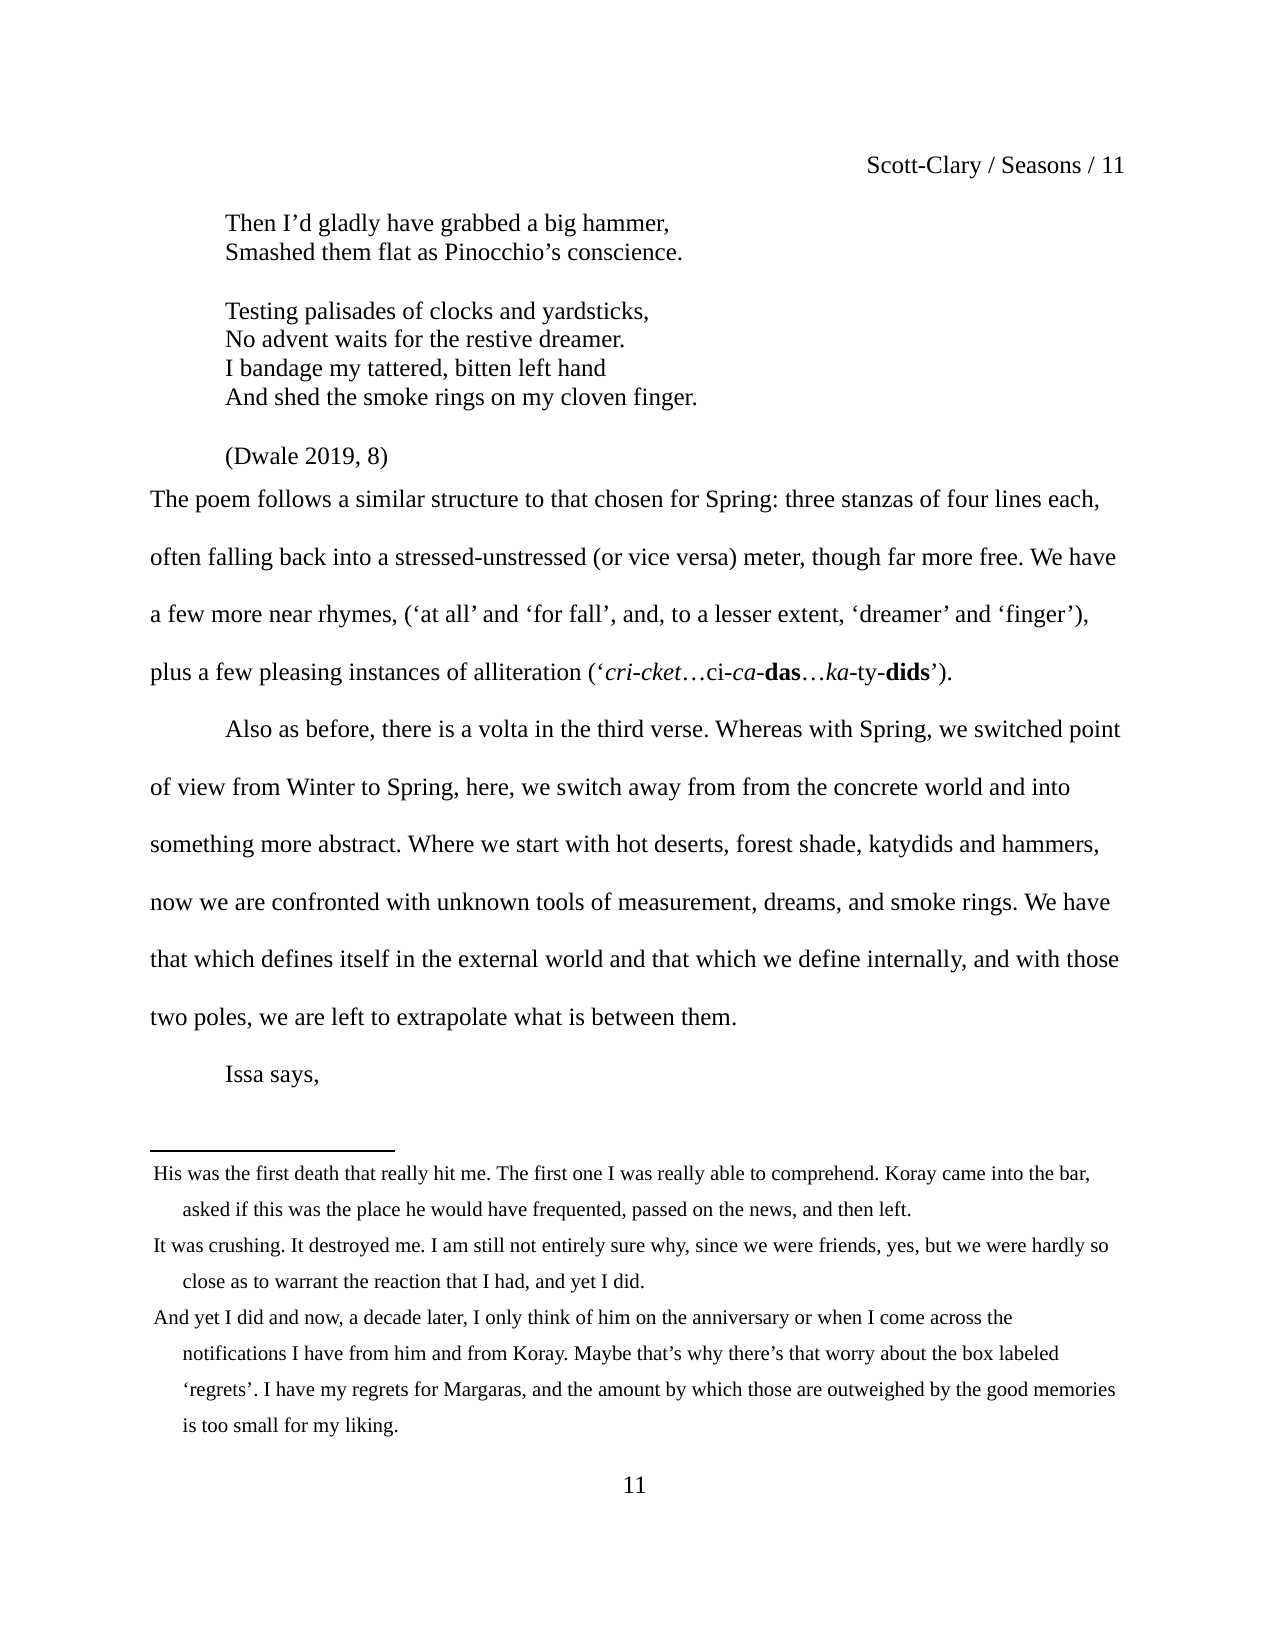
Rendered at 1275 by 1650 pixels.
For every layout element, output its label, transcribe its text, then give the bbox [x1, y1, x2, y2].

text Issa says, [150, 1059, 1125, 1088]
text And yet I did and now, a decade later, I only think of him on the anniversary or when I come across the notifications I have from him and from Koray. Maybe that’s why there’s that worry about the box labeled ‘regrets’. I have my regrets for Margaras, and the amount by which those are outweighed by the good memories is too small for my liking. [150, 1302, 1125, 1440]
text Then I’d gladly have grabbed a big hammer, Smashed them flat as Pinocchio’s conscience. [225, 208, 1125, 266]
text His was the first death that really hit me. The first one I was really able to comprehend. Koray came into the bar, asked if this was the place he would have frequented, passed on the news, and then left. [150, 1158, 1125, 1221]
text It was crushing. It destroyed me. I am still not entirely sure why, since we were friends, yes, but we were hardly so close as to warrant the reaction that I had, and yet I did. [150, 1230, 1125, 1293]
text Testing palisades of clocks and yardsticks, No advent waits for the restive dreamer. I bandage my tattered, bitten left hand And shed the smoke rings on my cloven finger. [225, 296, 1125, 411]
text The poem follows a similar structure to that chosen for Spring: three stanzas of four lines each, often falling back into a stressed-unstressed (or vice versa) meter, though far more free. We have a few more near rhymes, (‘at all’ and ‘for fall’, and, to a lesser extent, ‘dreamer’ and ‘finger’), plus a few pleasing instances of alliteration (‘cri-cket…ci-ca-das…ka-ty-dids’). [150, 484, 1125, 686]
text Also as before, there is a volta in the third verse. Whereas with Spring, we switched point of view from Winter to Spring, here, we switch away from from the concrete world and into something more abstract. Where we start with hot deserts, forest shade, katydids and hammers, now we are confronted with unknown tools of measurement, dreams, and smoke rings. We have that which defines itself in the external world and that which we define internally, and with those two poles, we are left to extrapolate what is between them. [150, 714, 1125, 1031]
text (Dwale 2019, 8) [225, 441, 1125, 469]
